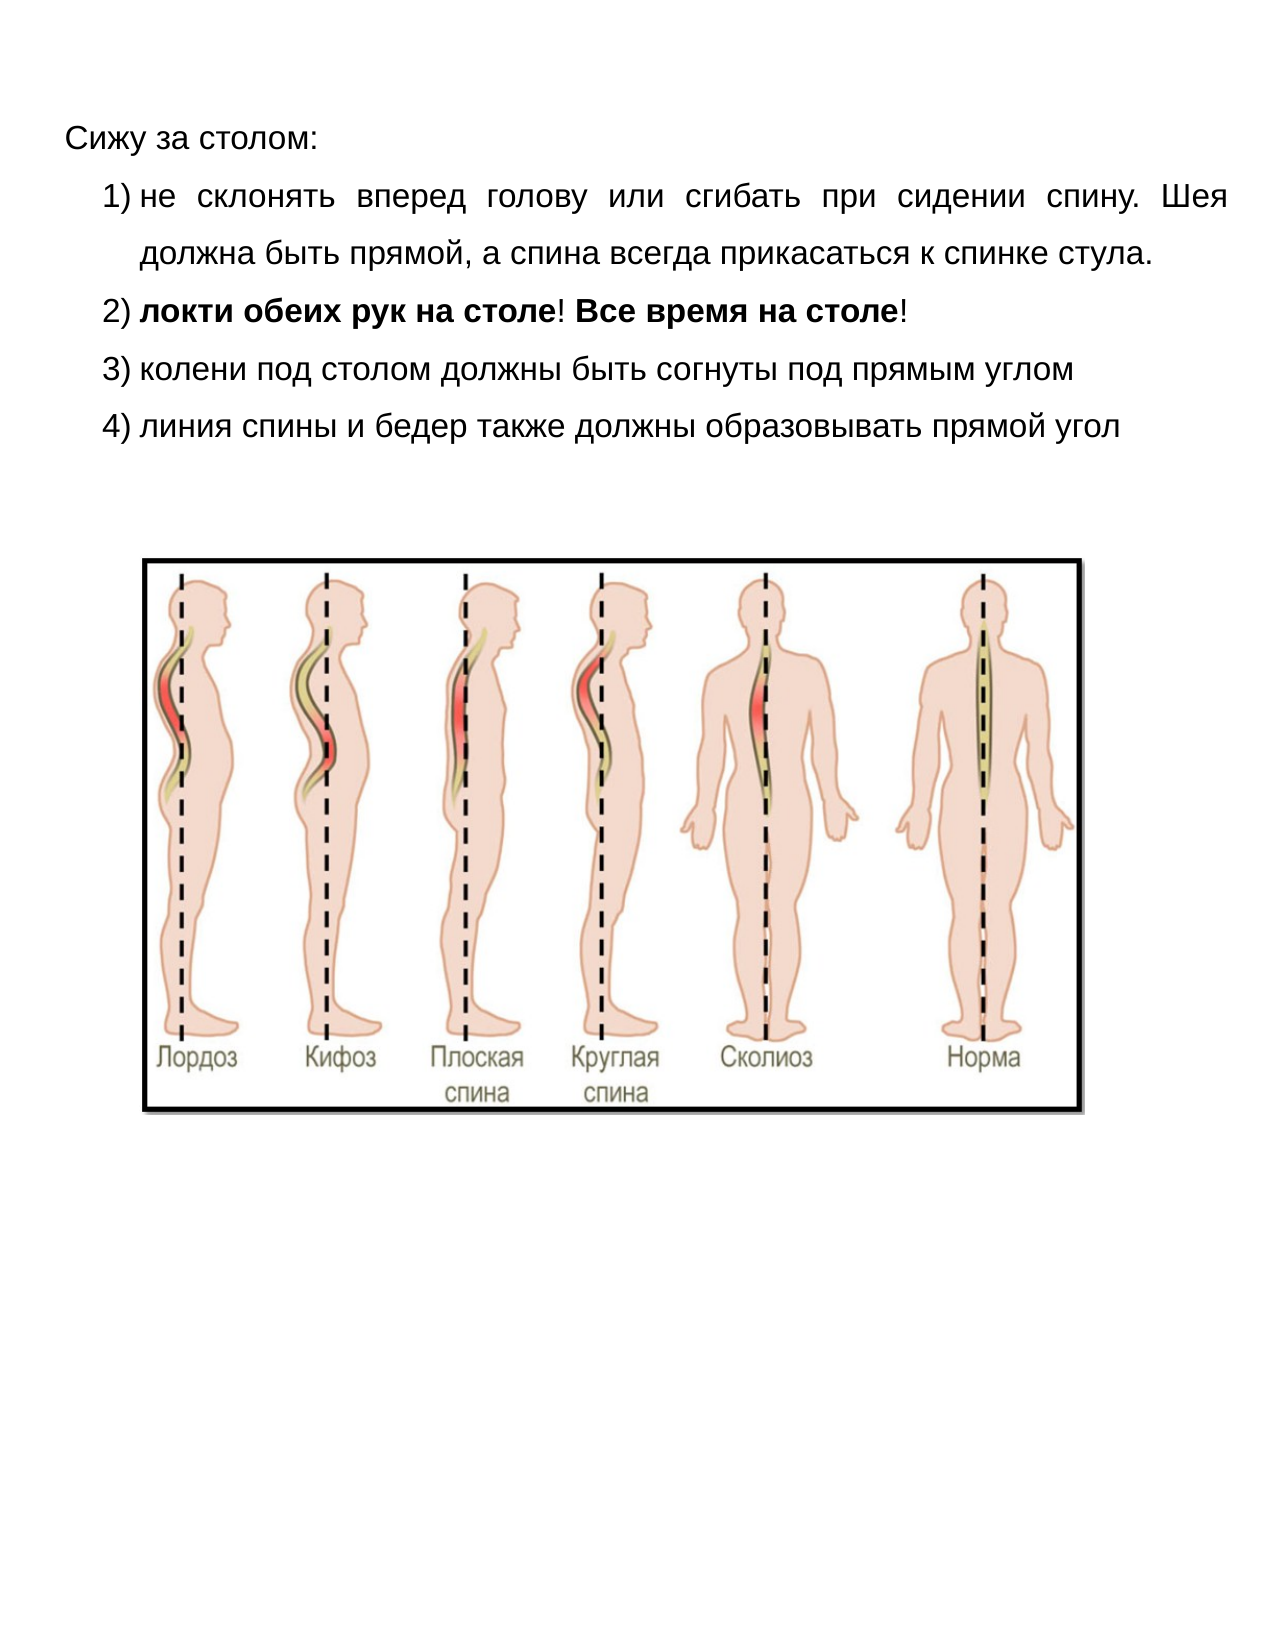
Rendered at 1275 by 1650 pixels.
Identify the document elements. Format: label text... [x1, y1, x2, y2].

list не склонять вперед голову или сгибать при сидении спину. Шея должна быть прямой, а спина всегда прикасаться к спинке стула. [102, 176, 1229, 272]
list линия спины и бедер также должны образовывать прямой угол [102, 406, 1229, 444]
text Сижу за столом: [64, 118, 1229, 157]
list колени под столом должны быть согнуты под прямым углом [102, 348, 1229, 387]
picture [139, 554, 1085, 1115]
list локти обеих рук на столе! Все время на столе! [102, 291, 1229, 329]
